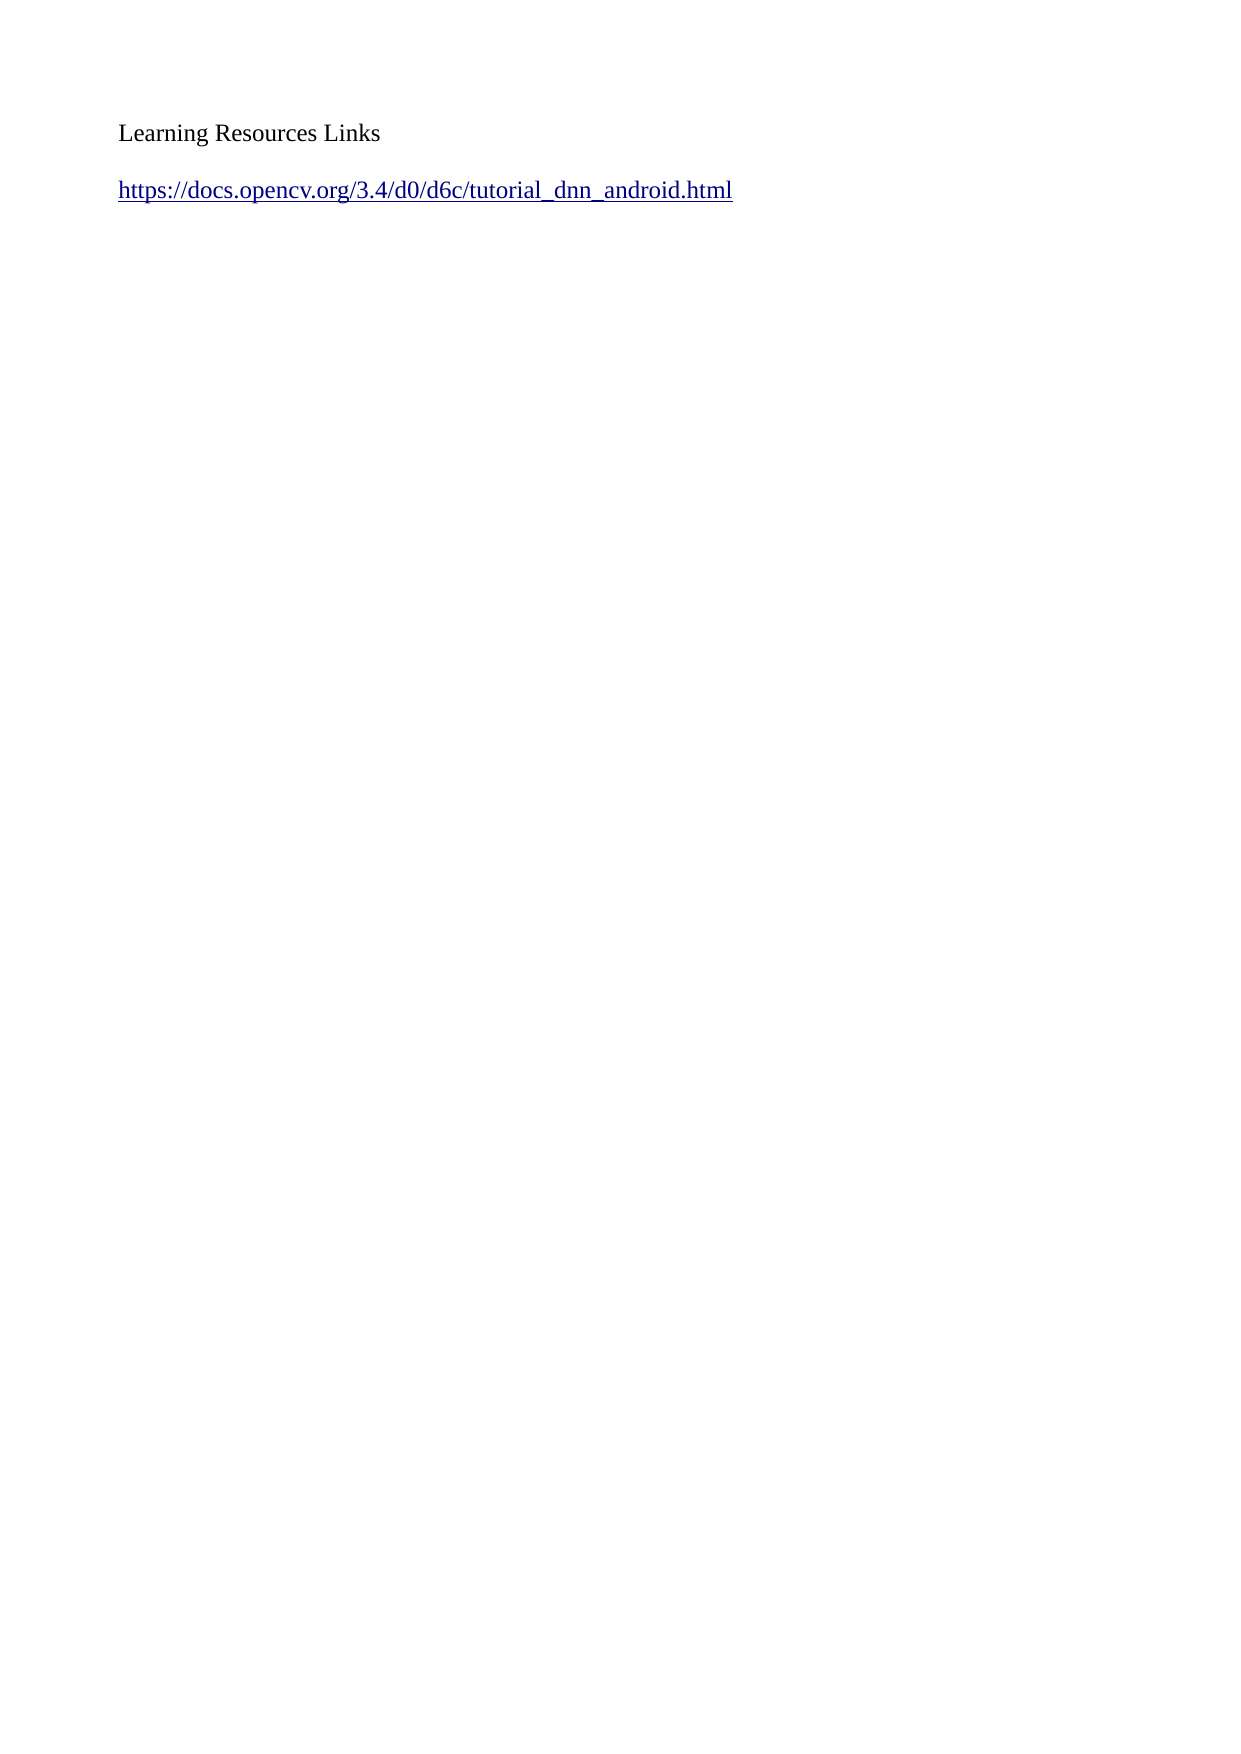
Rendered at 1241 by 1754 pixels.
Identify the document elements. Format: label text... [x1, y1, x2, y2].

text https://docs.opencv.org/3.4/d0/d6c/tutorial_dnn_android.html [118, 176, 1122, 204]
text Learning Resources Links [118, 118, 1122, 147]
